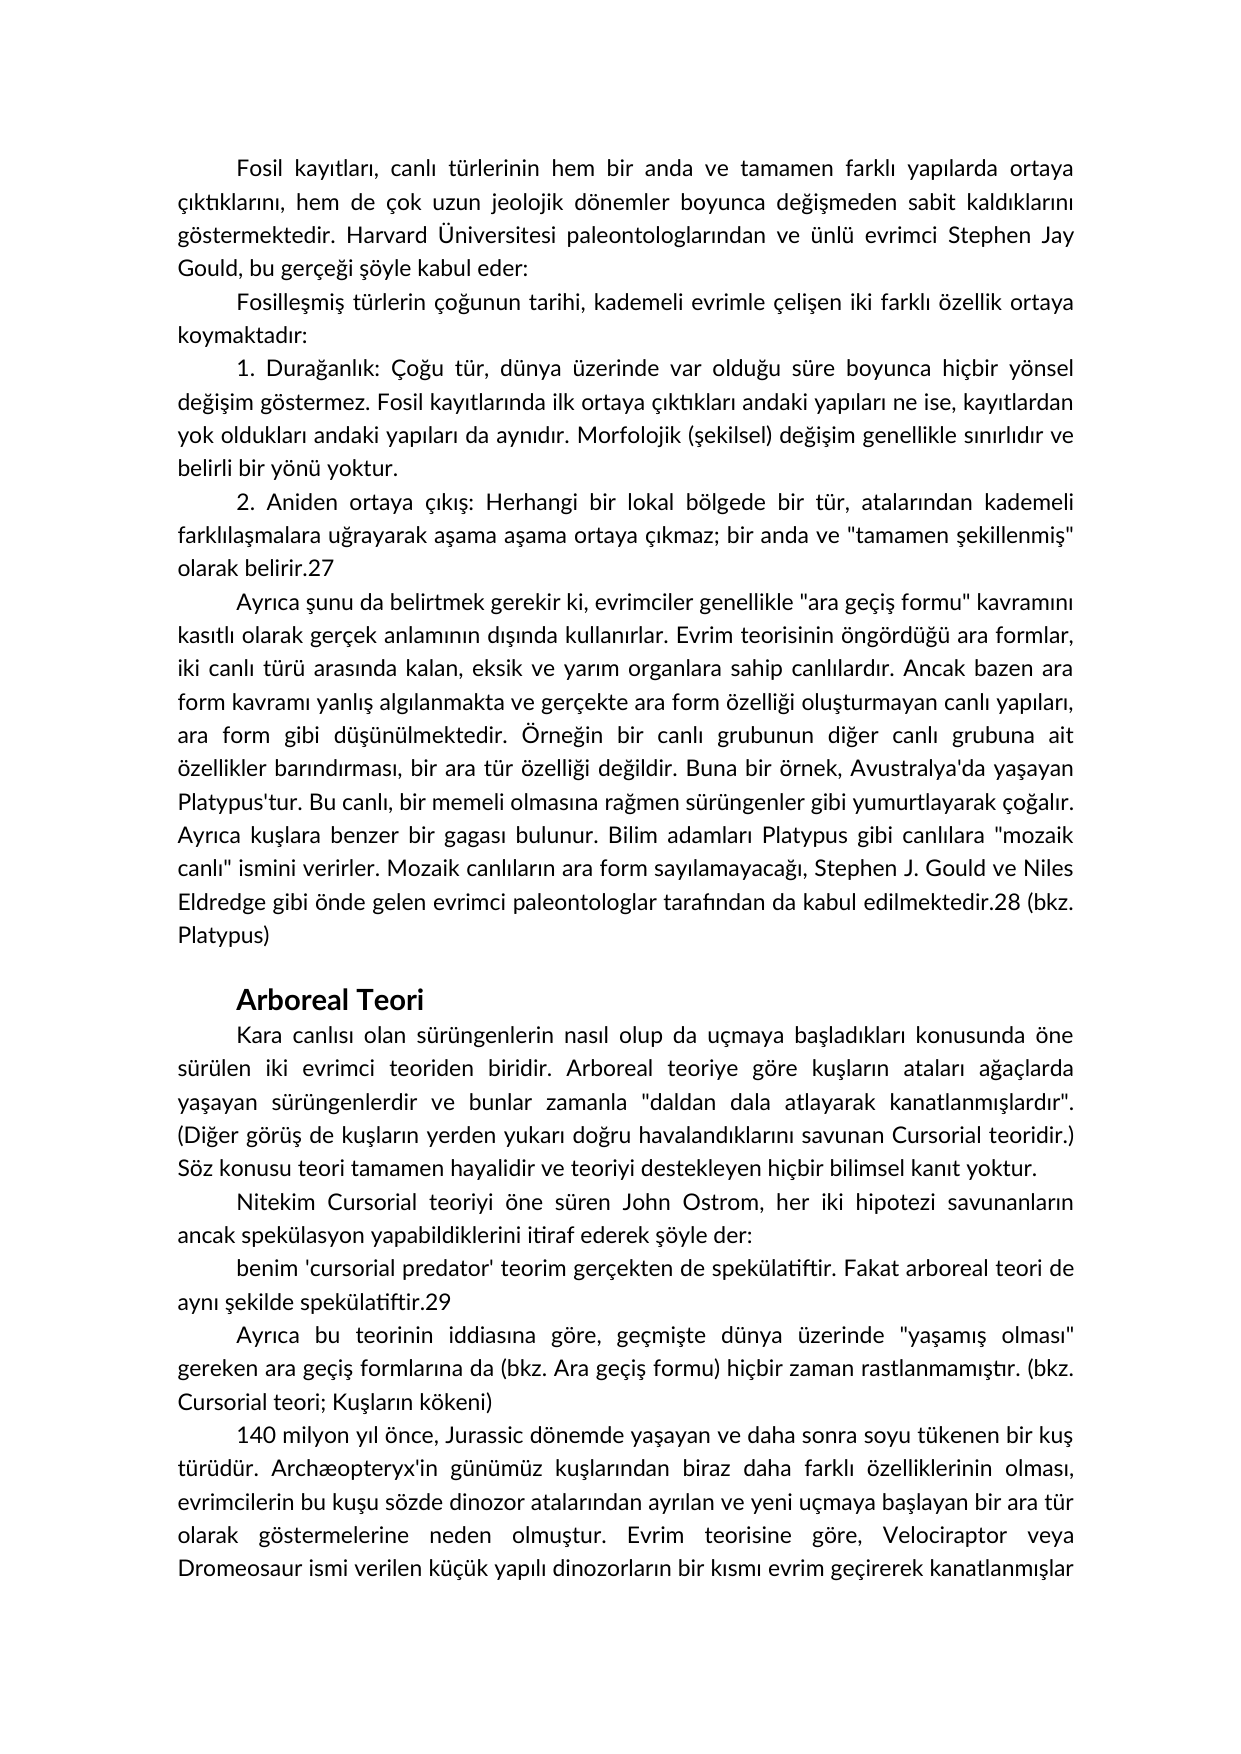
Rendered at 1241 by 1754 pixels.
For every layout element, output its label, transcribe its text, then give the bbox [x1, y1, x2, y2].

text 140 milyon yıl önce, Jurassic dönemde yaşayan ve daha sonra soyu tükenen bir kuş türüdür. Archæopteryx'in günümüz kuşlarından biraz daha farklı özelliklerinin olması, evrimcilerin bu kuşu sözde dinozor atalarından ayrılan ve yeni uçmaya başlayan bir ara tür olarak göstermelerine neden olmuştur. Evrim teorisine göre, Velociraptor veya Dromeosaur ismi verilen küçük yapılı dinozorların bir kısmı evrim geçirerek kanatlanmışlar [177, 1417, 1075, 1583]
text Nitekim Cursorial teoriyi öne süren John Ostrom, her iki hipotezi savunanların ancak spekülasyon yapabildiklerini itiraf ederek şöyle der: [177, 1183, 1075, 1250]
text Ayrıca bu teorinin iddiasına göre, geçmişte dünya üzerinde "yaşamış olması" gereken ara geçiş formlarına da (bkz. Ara geçiş formu) hiçbir zaman rastlanmamıştır. (bkz. Cursorial teori; Kuşların kökeni) [177, 1317, 1075, 1417]
text Fosilleşmiş türlerin çoğunun tarihi, kademeli evrimle çelişen iki farklı özellik ortaya koymaktadır: [177, 283, 1075, 350]
text 2. Aniden ortaya çıkış: Herhangi bir lokal bölgede bir tür, atalarından kademeli farklılaşmalara uğrayarak aşama aşama ortaya çıkmaz; bir anda ve "tamamen şekillenmiş" olarak belirir.27 [177, 483, 1075, 583]
text Fosil kayıtları, canlı türlerinin hem bir anda ve tamamen farklı yapılarda ortaya çıktıklarını, hem de çok uzun jeolojik dönemler boyunca değişmeden sabit kaldıklarını göstermektedir. Harvard Üniversitesi paleontologlarından ve ünlü evrimci Stephen Jay Gould, bu gerçeği şöyle kabul eder: [177, 150, 1075, 283]
text benim 'cursorial predator' teorim gerçekten de spekülatiftir. Fakat arboreal teori de aynı şekilde spekülatiftir.29 [177, 1250, 1075, 1317]
subtitle Arboreal Teori [177, 983, 1075, 1017]
text Kara canlısı olan sürüngenlerin nasıl olup da uçmaya başladıkları konusunda öne sürülen iki evrimci teoriden biridir. Arboreal teoriye göre kuşların ataları ağaçlarda yaşayan sürüngenlerdir ve bunlar zamanla "daldan dala atlayarak kanatlanmışlardır". (Diğer görüş de kuşların yerden yukarı doğru havalandıklarını savunan Cursorial teoridir.) Söz konusu teori tamamen hayalidir ve teoriyi destekleyen hiçbir bilimsel kanıt yoktur. [177, 1017, 1075, 1183]
text 1. Durağanlık: Çoğu tür, dünya üzerinde var olduğu süre boyunca hiçbir yönsel değişim göstermez. Fosil kayıtlarında ilk ortaya çıktıkları andaki yapıları ne ise, kayıtlardan yok oldukları andaki yapıları da aynıdır. Morfolojik (şekilsel) değişim genellikle sınırlıdır ve belirli bir yönü yoktur. [177, 350, 1075, 483]
text Ayrıca şunu da belirtmek gerekir ki, evrimciler genellikle "ara geçiş formu" kavramını kasıtlı olarak gerçek anlamının dışında kullanırlar. Evrim teorisinin öngördüğü ara formlar, iki canlı türü arasında kalan, eksik ve yarım organlara sahip canlılardır. Ancak bazen ara form kavramı yanlış algılanmakta ve gerçekte ara form özelliği oluşturmayan canlı yapıları, ara form gibi düşünülmektedir. Örneğin bir canlı grubunun diğer canlı grubuna ait özellikler barındırması, bir ara tür özelliği değildir. Buna bir örnek, Avustralya'da yaşayan Platypus'tur. Bu canlı, bir memeli olmasına rağmen sürüngenler gibi yumurtlayarak çoğalır. Ayrıca kuşlara benzer bir gagası bulunur. Bilim adamları Platypus gibi canlılara "mozaik canlı" ismini verirler. Mozaik canlıların ara form sayılamayacağı, Stephen J. Gould ve Niles Eldredge gibi önde gelen evrimci paleontologlar tarafından da kabul edilmektedir.28 (bkz. Platypus) [177, 583, 1075, 950]
